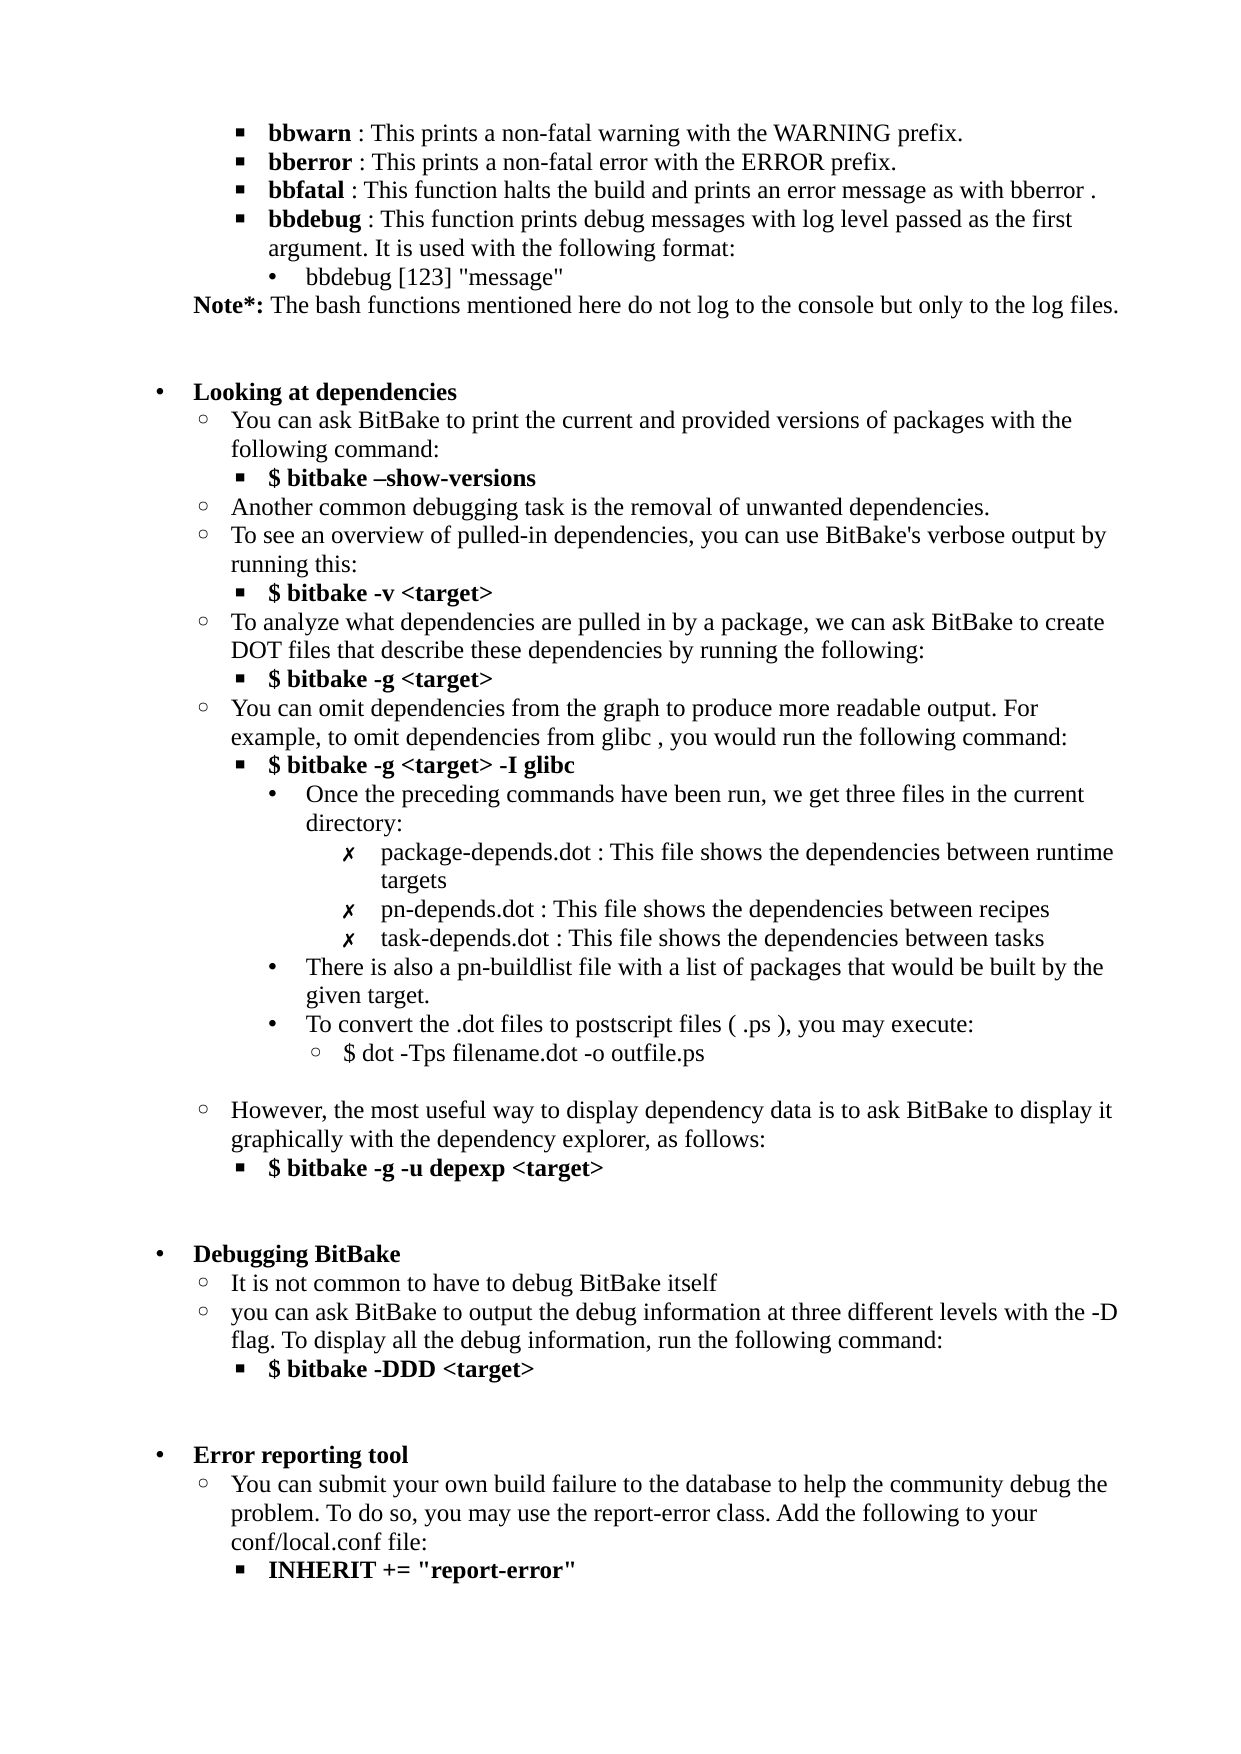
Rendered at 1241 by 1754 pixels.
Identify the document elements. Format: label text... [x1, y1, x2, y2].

list $ bitbake -g <target> -I glibc [231, 751, 1122, 779]
list However, the most useful way to display dependency data is to ask BitBake to display it graphically with the dependency explorer, as follows: [193, 1096, 1122, 1153]
list You can ask BitBake to print the current and provided versions of packages with the following command: [193, 406, 1122, 463]
list pn-depends.dot : This file shows the dependencies between recipes [343, 894, 1122, 923]
list It is not common to have to debug BitBake itself [193, 1268, 1122, 1297]
list $ bitbake -v <target> [231, 578, 1122, 607]
list bbdebug : This function prints debug messages with log level passed as the first argument. It is used with the following format: [231, 204, 1122, 262]
list To see an overview of pulled-in dependencies, you can use BitBake's verbose output by running this: [193, 521, 1122, 578]
list Note*: The bash functions mentioned here do not log to the console but only to the log files. [156, 291, 1122, 319]
list bbwarn : This prints a non-fatal warning with the WARNING prefix. [231, 118, 1122, 147]
list $ bitbake -g -u depexp <target> [231, 1153, 1122, 1182]
list you can ask BitBake to output the debug information at three different levels with the -D flag. To display all the debug information, run the following command: [193, 1297, 1122, 1354]
list $ bitbake -DDD <target> [231, 1354, 1122, 1383]
list package-depends.dot : This file shows the dependencies between runtime targets [343, 837, 1122, 894]
list Debugging BitBake [156, 1239, 1122, 1268]
list There is also a pn-buildlist file with a list of packages that would be built by the given target. [268, 952, 1122, 1009]
list Looking at dependencies [156, 377, 1122, 406]
list $ bitbake –show-versions [231, 463, 1122, 492]
list Once the preceding commands have been run, we get three files in the current directory: [268, 779, 1122, 837]
list bbdebug [123] "message" [268, 262, 1122, 291]
list bbfatal : This function halts the build and prints an error message as with bberror . [231, 176, 1122, 204]
list INHERIT += "report-error" [231, 1556, 1122, 1584]
list Another common debugging task is the removal of unwanted dependencies. [193, 492, 1122, 521]
list $ dot -Tps filename.dot -o outfile.ps [306, 1038, 1122, 1067]
list bberror : This prints a non-fatal error with the ERROR prefix. [231, 147, 1122, 176]
list To convert the .dot files to postscript files ( .ps ), you may execute: [268, 1009, 1122, 1038]
list You can omit dependencies from the graph to produce more readable output. For example, to omit dependencies from glibc , you would run the following command: [193, 693, 1122, 751]
list $ bitbake -g <target> [231, 664, 1122, 693]
list To analyze what dependencies are pulled in by a package, we can ask BitBake to create DOT files that describe these dependencies by running the following: [193, 607, 1122, 664]
list Error reporting tool [156, 1441, 1122, 1469]
list task-depends.dot : This file shows the dependencies between tasks [343, 923, 1122, 952]
list You can submit your own build failure to the database to help the community debug the problem. To do so, you may use the report-error class. Add the following to your conf/local.conf file: [193, 1469, 1122, 1556]
